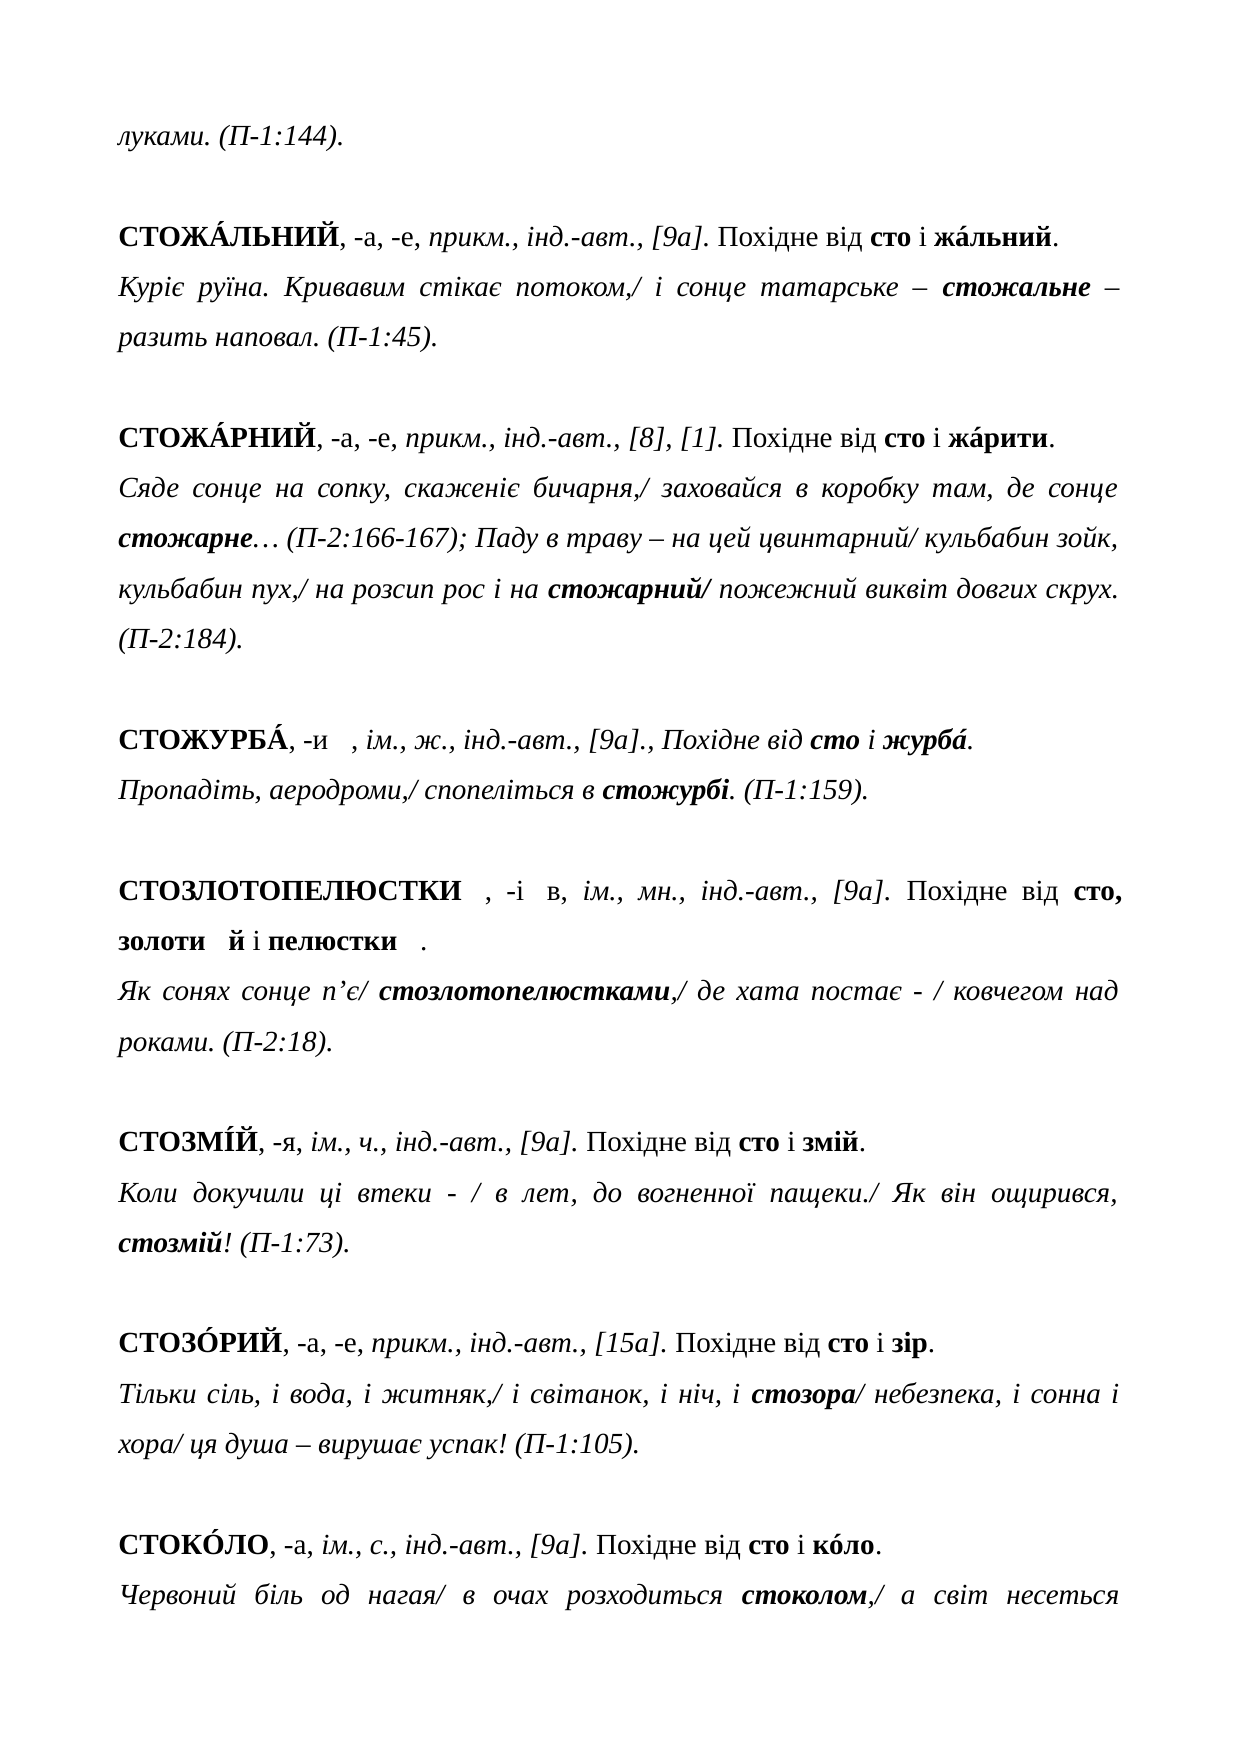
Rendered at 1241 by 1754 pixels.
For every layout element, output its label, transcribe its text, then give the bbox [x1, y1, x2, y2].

text Як сонях сонце п’є/ стозлотопелюстками,/ де хата постає - / ковчегом над роками. (П-2:18). [118, 973, 1122, 1057]
text Тільки сіль, і вода, і житняк,/ і світанок, і ніч, і стозора/ небезпека, і сонна і хора/ ця душа – вирушає успак! (П-1:105). [118, 1376, 1122, 1460]
text Куріє руїна. Кривавим стікає потоком,/ і сонце татарське – стожальне – разить наповал. (П-1:45). [118, 269, 1122, 353]
text Стокóло, -а, ім., с., інд.-авт., [9а]. Похідне від сто і кóло. [118, 1527, 1122, 1560]
text Стожáльний, -а, -е, прикм., інд.-авт., [9а]. Похідне від сто і жáльний. [118, 219, 1122, 252]
text Стожурбá, -и, ім., ж., інд.-авт., [9а]., Похідне від сто і журбá. [118, 722, 1122, 755]
text Стозлотопелюстки, -ів, ім., мн., інд.-авт., [9а]. Похідне від сто, золотий і пелюстки. [118, 873, 1122, 957]
text Коли докучили ці втеки - / в лет, до вогненної пащеки./ Як він ощирився, стозмій! (П-1:73). [118, 1175, 1122, 1258]
text луками. (П-1:144). [118, 118, 1122, 152]
text Стожáрний, -а, -е, прикм., інд.-авт., [8], [1]. Похідне від сто і жáрити. [118, 420, 1122, 453]
text Червоний біль од нагая/ в очах розходиться стоколом,/ а світ несеться [118, 1577, 1122, 1611]
text Сяде сонце на сопку, скаженіє бичарня,/ заховайся в коробку там, де сонце стожарне… (П-2:166-167); Паду в траву – на цей цвинтарний/ кульбабин зойк, кульбабин пух,/ на розсип рос і на стожарний/ пожежний виквіт довгих скрух. (П-2:184). [118, 470, 1122, 655]
text Пропадіть, аеродроми,/ спопеліться в стожурбі. (П-1:159). [118, 772, 1122, 806]
text Стозóрий, -а, -е, прикм., інд.-авт., [15а]. Похідне від сто і зір. [118, 1326, 1122, 1359]
text Стозмíй, -я, ім., ч., інд.-авт., [9а]. Похідне від сто і змій. [118, 1124, 1122, 1158]
